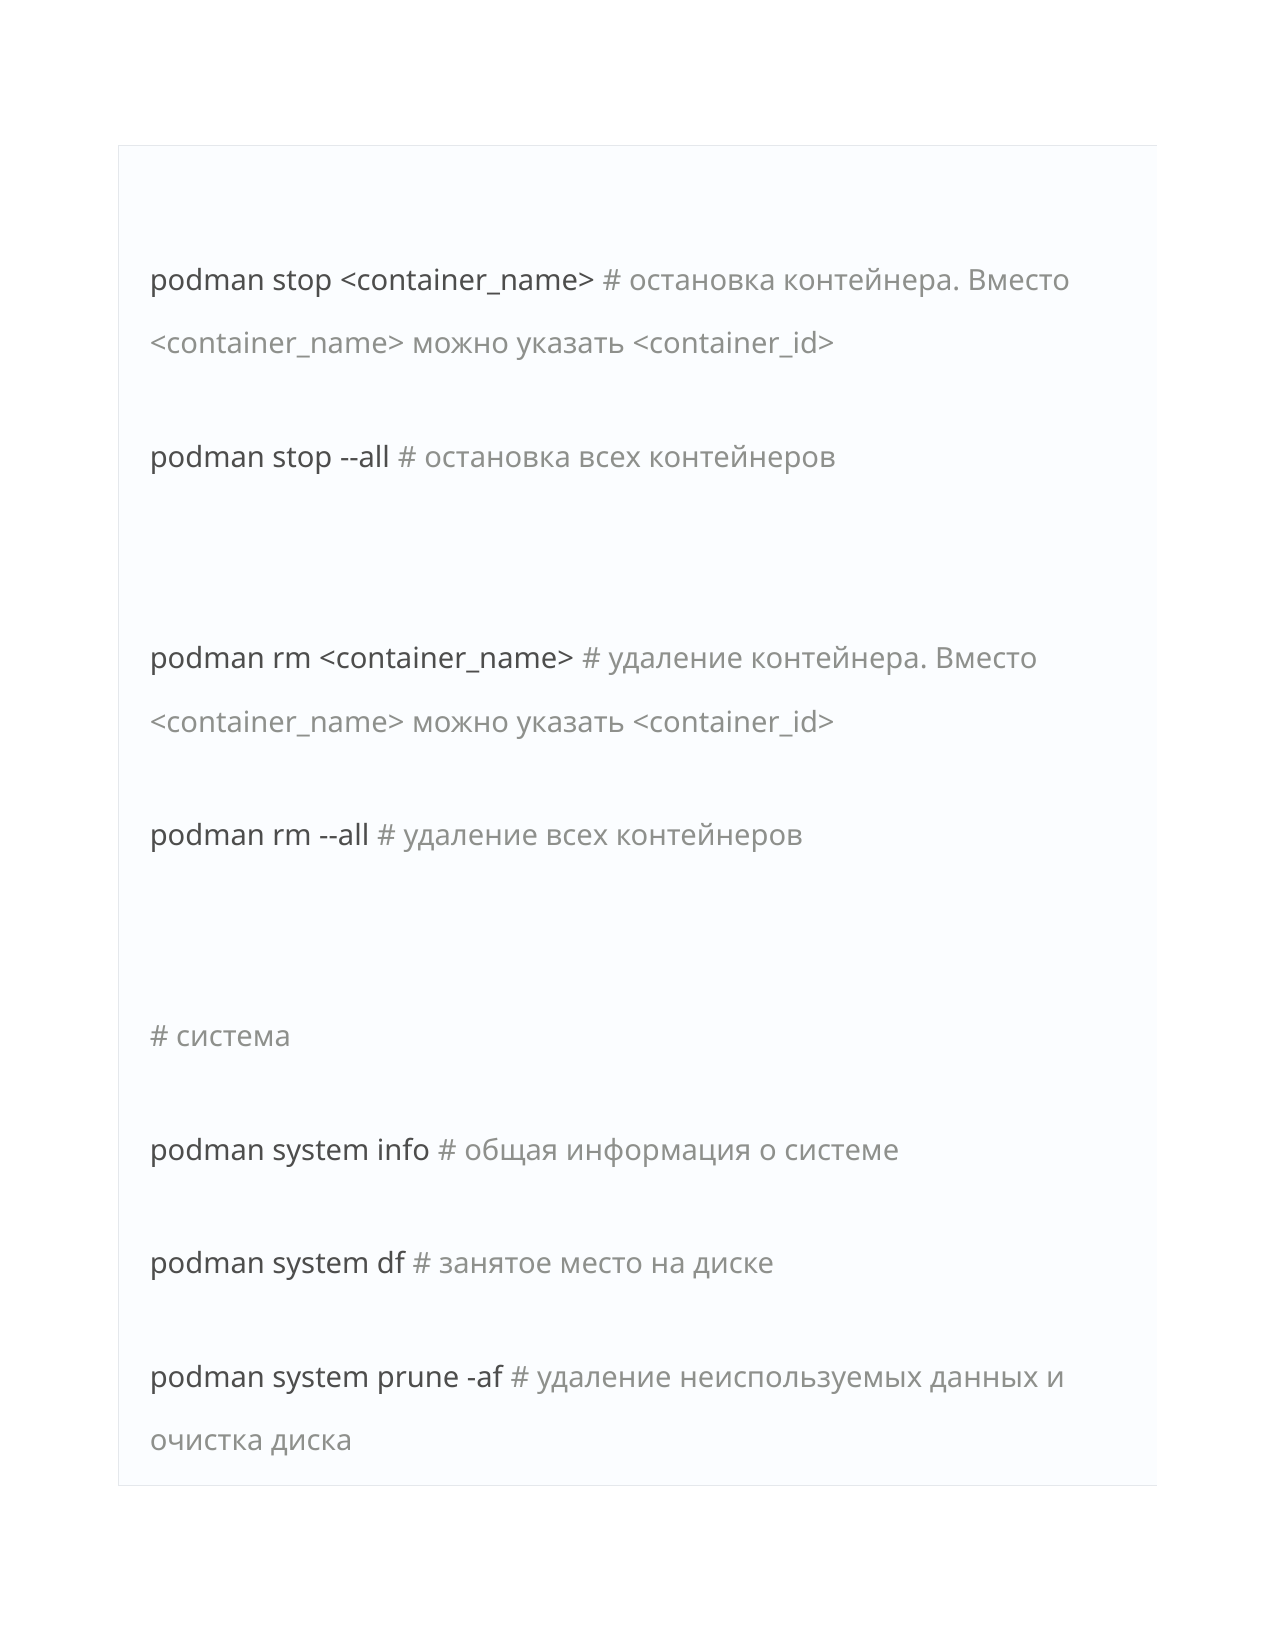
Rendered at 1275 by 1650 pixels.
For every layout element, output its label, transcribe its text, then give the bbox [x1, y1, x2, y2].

text podman system df # занятое место на диске [119, 1216, 1157, 1282]
text podman system info # общая информация о системе [119, 1102, 1157, 1169]
text # система [119, 989, 1157, 1055]
text podman rm <container_name> # удаление контейнера. Вместо <container_name> можно указать <container_id> [119, 611, 1157, 741]
text podman stop <container_name> # остановка контейнера. Вместо <container_name> можно указать <container_id> [119, 233, 1157, 362]
text podman rm --all # удаление всех контейнеров [119, 788, 1157, 854]
text podman system prune -af # удаление неиспользуемых данных и очистка диска [119, 1329, 1157, 1485]
text podman stop --all # остановка всех контейнеров [119, 409, 1157, 476]
